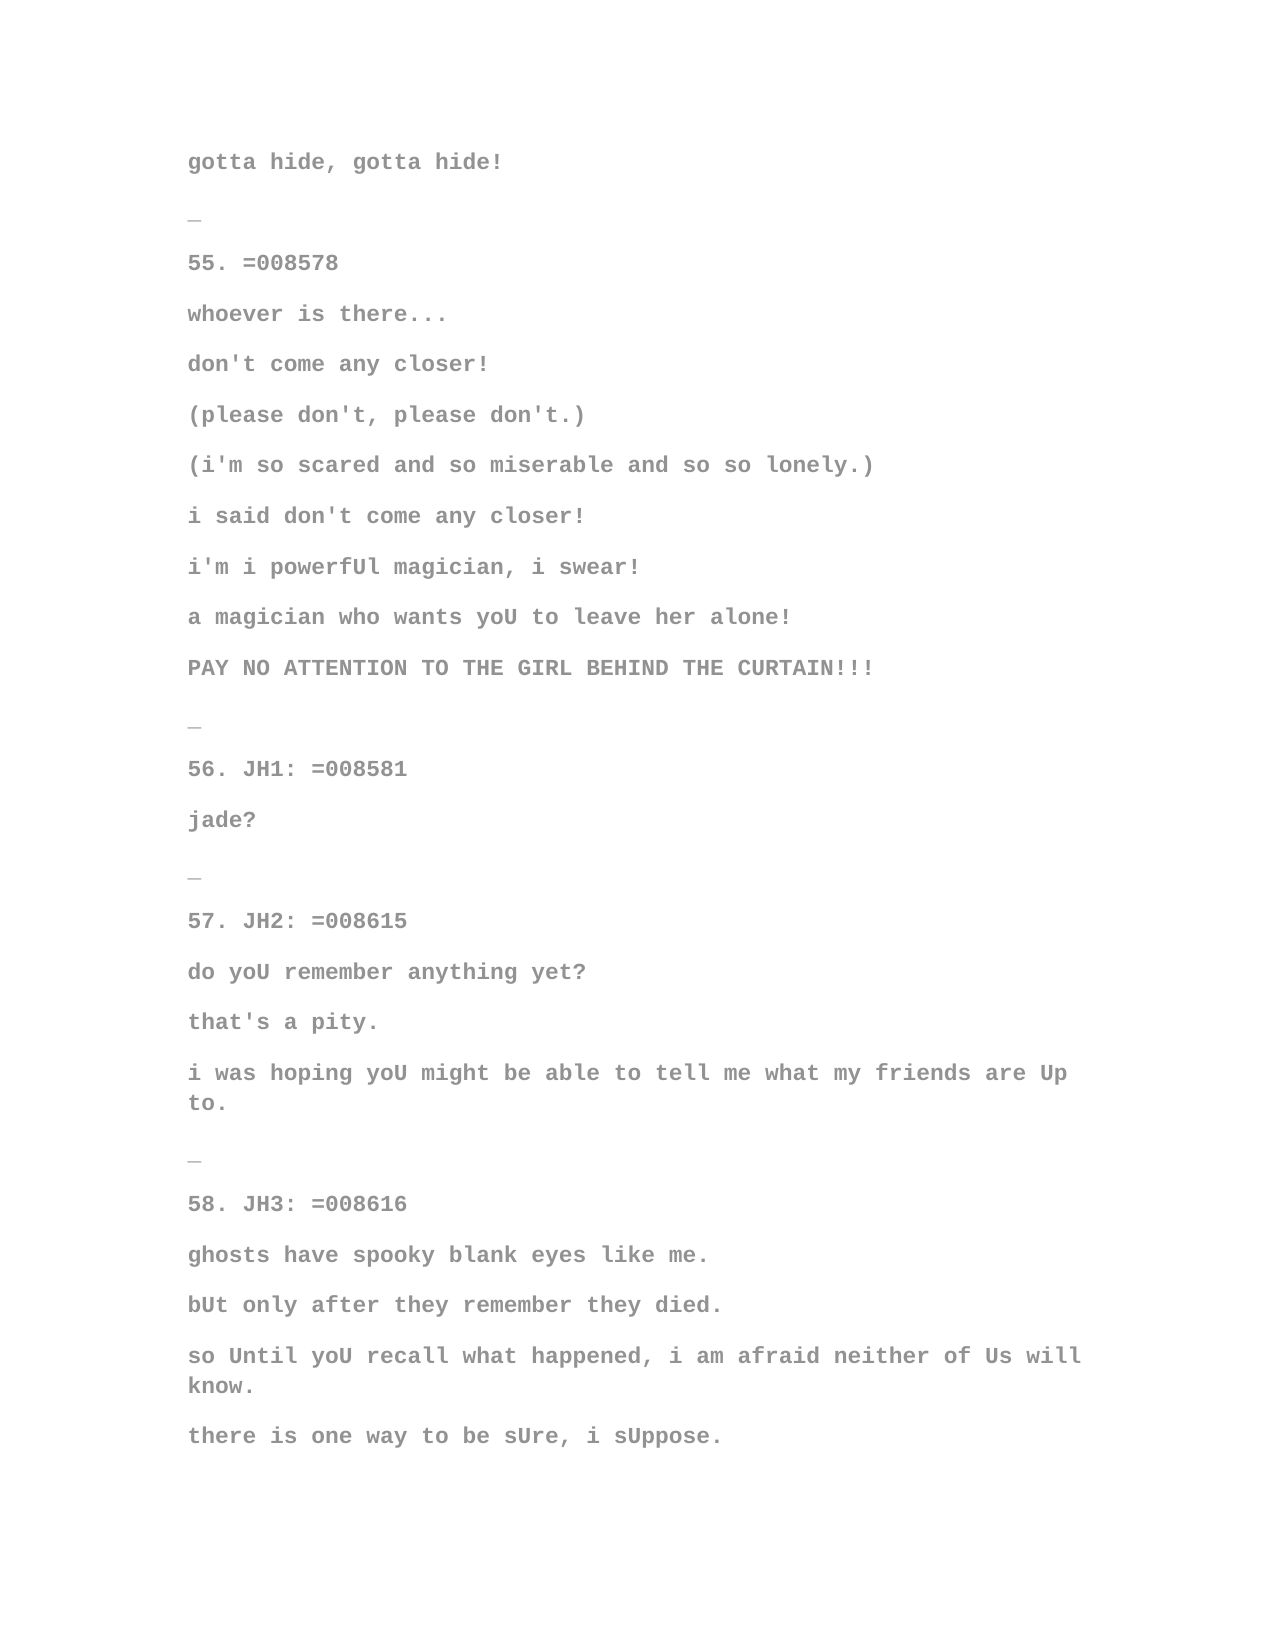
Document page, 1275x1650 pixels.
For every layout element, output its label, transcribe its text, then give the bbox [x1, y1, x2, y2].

text whoever is there... [187, 302, 1087, 328]
text i said don't come any closer! [187, 504, 1087, 530]
text _ [187, 201, 1087, 227]
text bUt only after they remember they died. [187, 1293, 1087, 1319]
text _ [187, 707, 1087, 733]
text 55. =008578 [187, 251, 1087, 277]
text 58. JH3: =008616 [187, 1192, 1087, 1218]
text _ [187, 859, 1087, 885]
text 56. JH1: =008581 [187, 757, 1087, 783]
text i'm i powerfUl magician, i swear! [187, 555, 1087, 581]
text (please don't, please don't.) [187, 403, 1087, 429]
text that's a pity. [187, 1011, 1087, 1037]
text ghosts have spooky blank eyes like me. [187, 1243, 1087, 1269]
text a magician who wants yoU to leave her alone! [187, 606, 1087, 632]
text gotta hide, gotta hide! [187, 150, 1087, 176]
text so Until yoU recall what happened, i am afraid neither of Us will know. [187, 1344, 1087, 1400]
text i was hoping yoU might be able to tell me what my friends are Up to. [187, 1061, 1087, 1117]
text (i'm so scared and so miserable and so so lonely.) [187, 454, 1087, 480]
text _ [187, 1142, 1087, 1168]
text don't come any closer! [187, 352, 1087, 378]
text there is one way to be sUre, i sUppose. [187, 1424, 1087, 1451]
text 57. JH2: =008615 [187, 909, 1087, 935]
text PAY NO ATTENTION TO THE GIRL BEHIND THE CURTAIN!!! [187, 656, 1087, 682]
text do yoU remember anything yet? [187, 960, 1087, 986]
text jade? [187, 808, 1087, 834]
